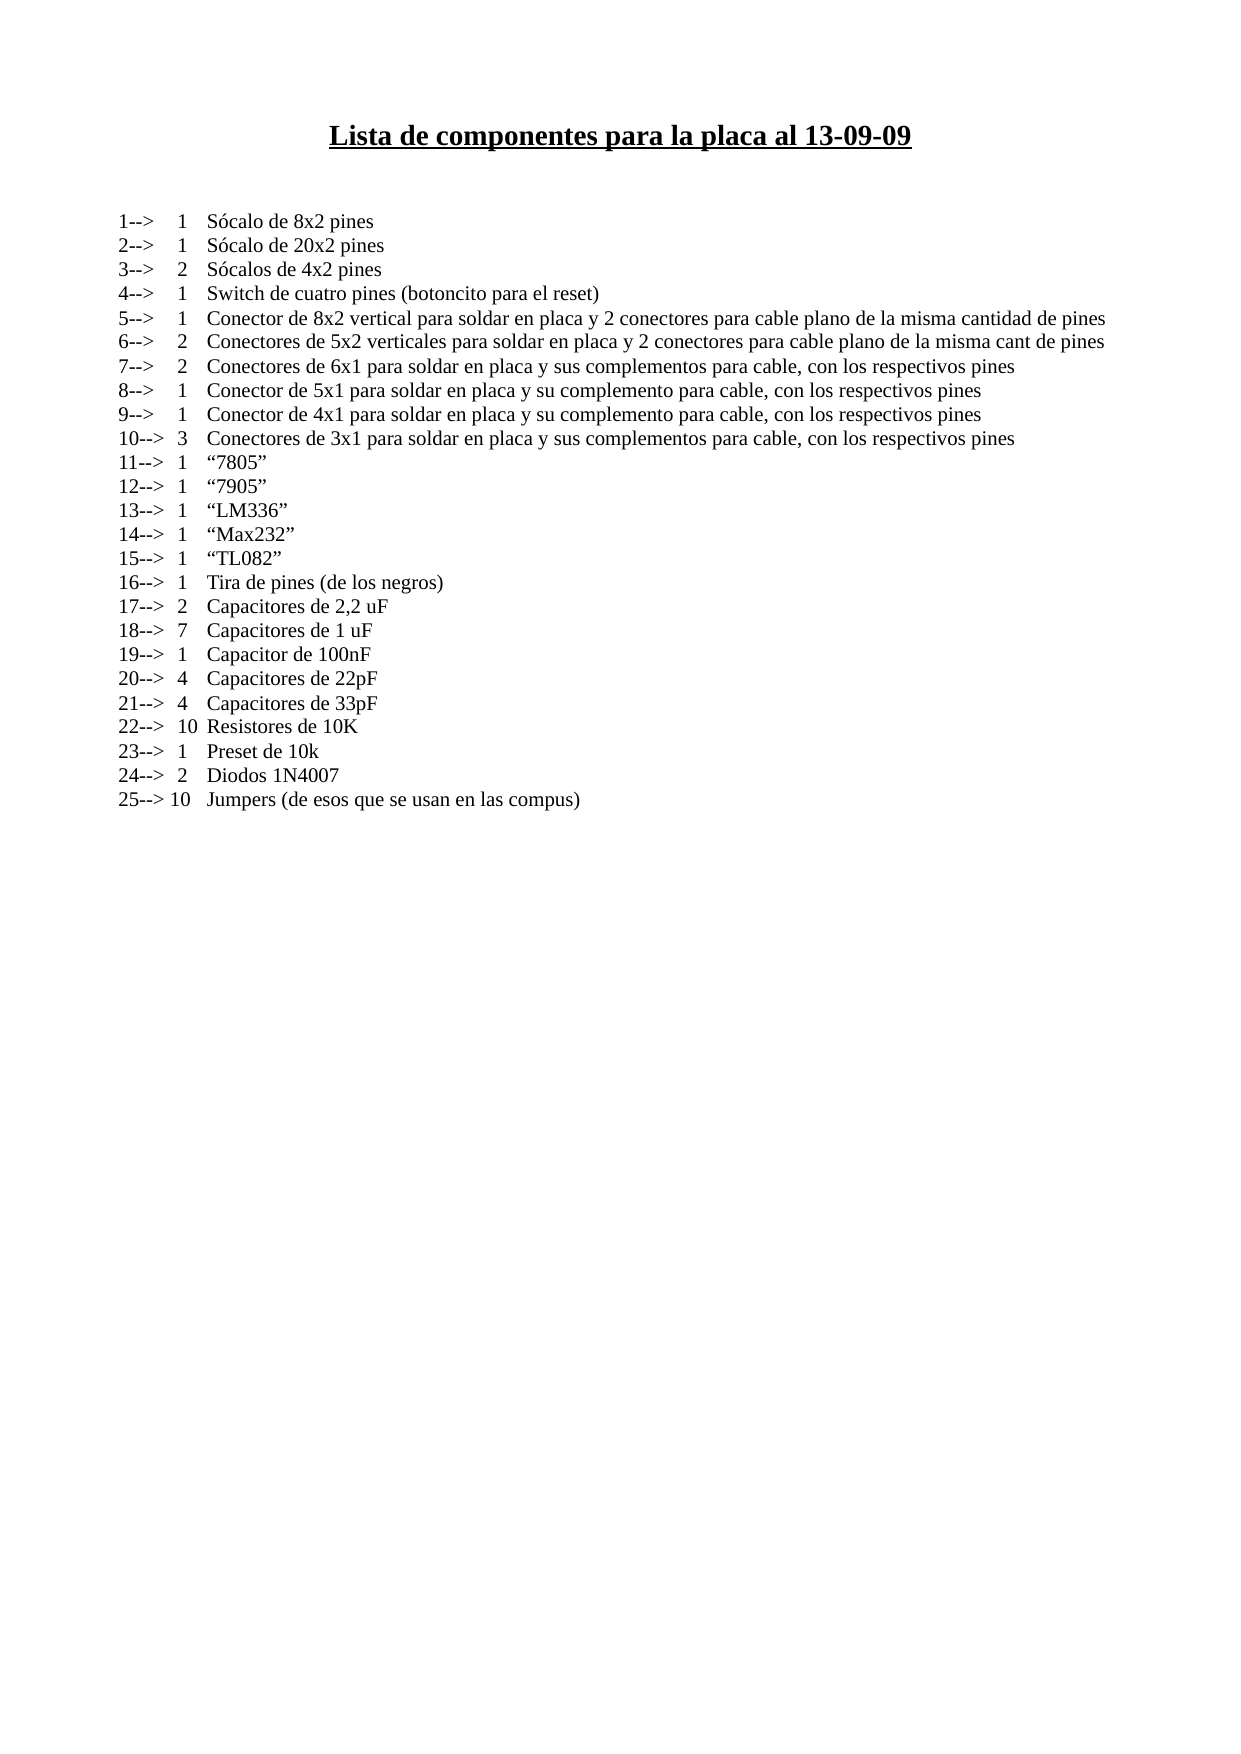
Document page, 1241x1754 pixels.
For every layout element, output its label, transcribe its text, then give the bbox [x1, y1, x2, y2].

text 10--> 3 Conectores de 3x1 para soldar en placa y sus complementos para cable, con los respectivos pines [118, 426, 1122, 450]
text 18--> 7 Capacitores de 1 uF [118, 618, 1122, 642]
text 13--> 1 “LM336” [118, 498, 1122, 522]
text 5--> 1 Conector de 8x2 vertical para soldar en placa y 2 conectores para cable plano de la misma cantidad de pines [118, 305, 1122, 329]
text 25--> 10 Jumpers (de esos que se usan en las compus) [118, 787, 1122, 811]
text 15--> 1 “TL082” [118, 546, 1122, 570]
text 14--> 1 “Max232” [118, 522, 1122, 546]
text 19--> 1 Capacitor de 100nF [118, 642, 1122, 666]
text 6--> 2 Conectores de 5x2 verticales para soldar en placa y 2 conectores para cable plano de la misma cant de pines [118, 329, 1122, 353]
text 16--> 1 Tira de pines (de los negros) [118, 570, 1122, 594]
text 7--> 2 Conectores de 6x1 para soldar en placa y sus complementos para cable, con los respectivos pines [118, 353, 1122, 378]
text 21--> 4 Capacitores de 33pF [118, 690, 1122, 714]
text 1--> 1 Sócalo de 8x2 pines [118, 209, 1122, 233]
text 23--> 1 Preset de 10k [118, 738, 1122, 763]
text 3--> 2 Sócalos de 4x2 pines [118, 257, 1122, 281]
text 24--> 2 Diodos 1N4007 [118, 763, 1122, 787]
text 9--> 1 Conector de 4x1 para soldar en placa y su complemento para cable, con los respectivos pines [118, 402, 1122, 426]
text 12--> 1 “7905” [118, 474, 1122, 498]
text Lista de componentes para la placa al 13-09-09 [118, 118, 1122, 152]
text 17--> 2 Capacitores de 2,2 uF [118, 594, 1122, 618]
text 4--> 1 Switch de cuatro pines (botoncito para el reset) [118, 281, 1122, 305]
text 2--> 1 Sócalo de 20x2 pines [118, 233, 1122, 257]
text 8--> 1 Conector de 5x1 para soldar en placa y su complemento para cable, con los respectivos pines [118, 378, 1122, 402]
text 22--> 10 Resistores de 10K [118, 714, 1122, 738]
text 11--> 1 “7805” [118, 450, 1122, 474]
text 20--> 4 Capacitores de 22pF [118, 666, 1122, 690]
